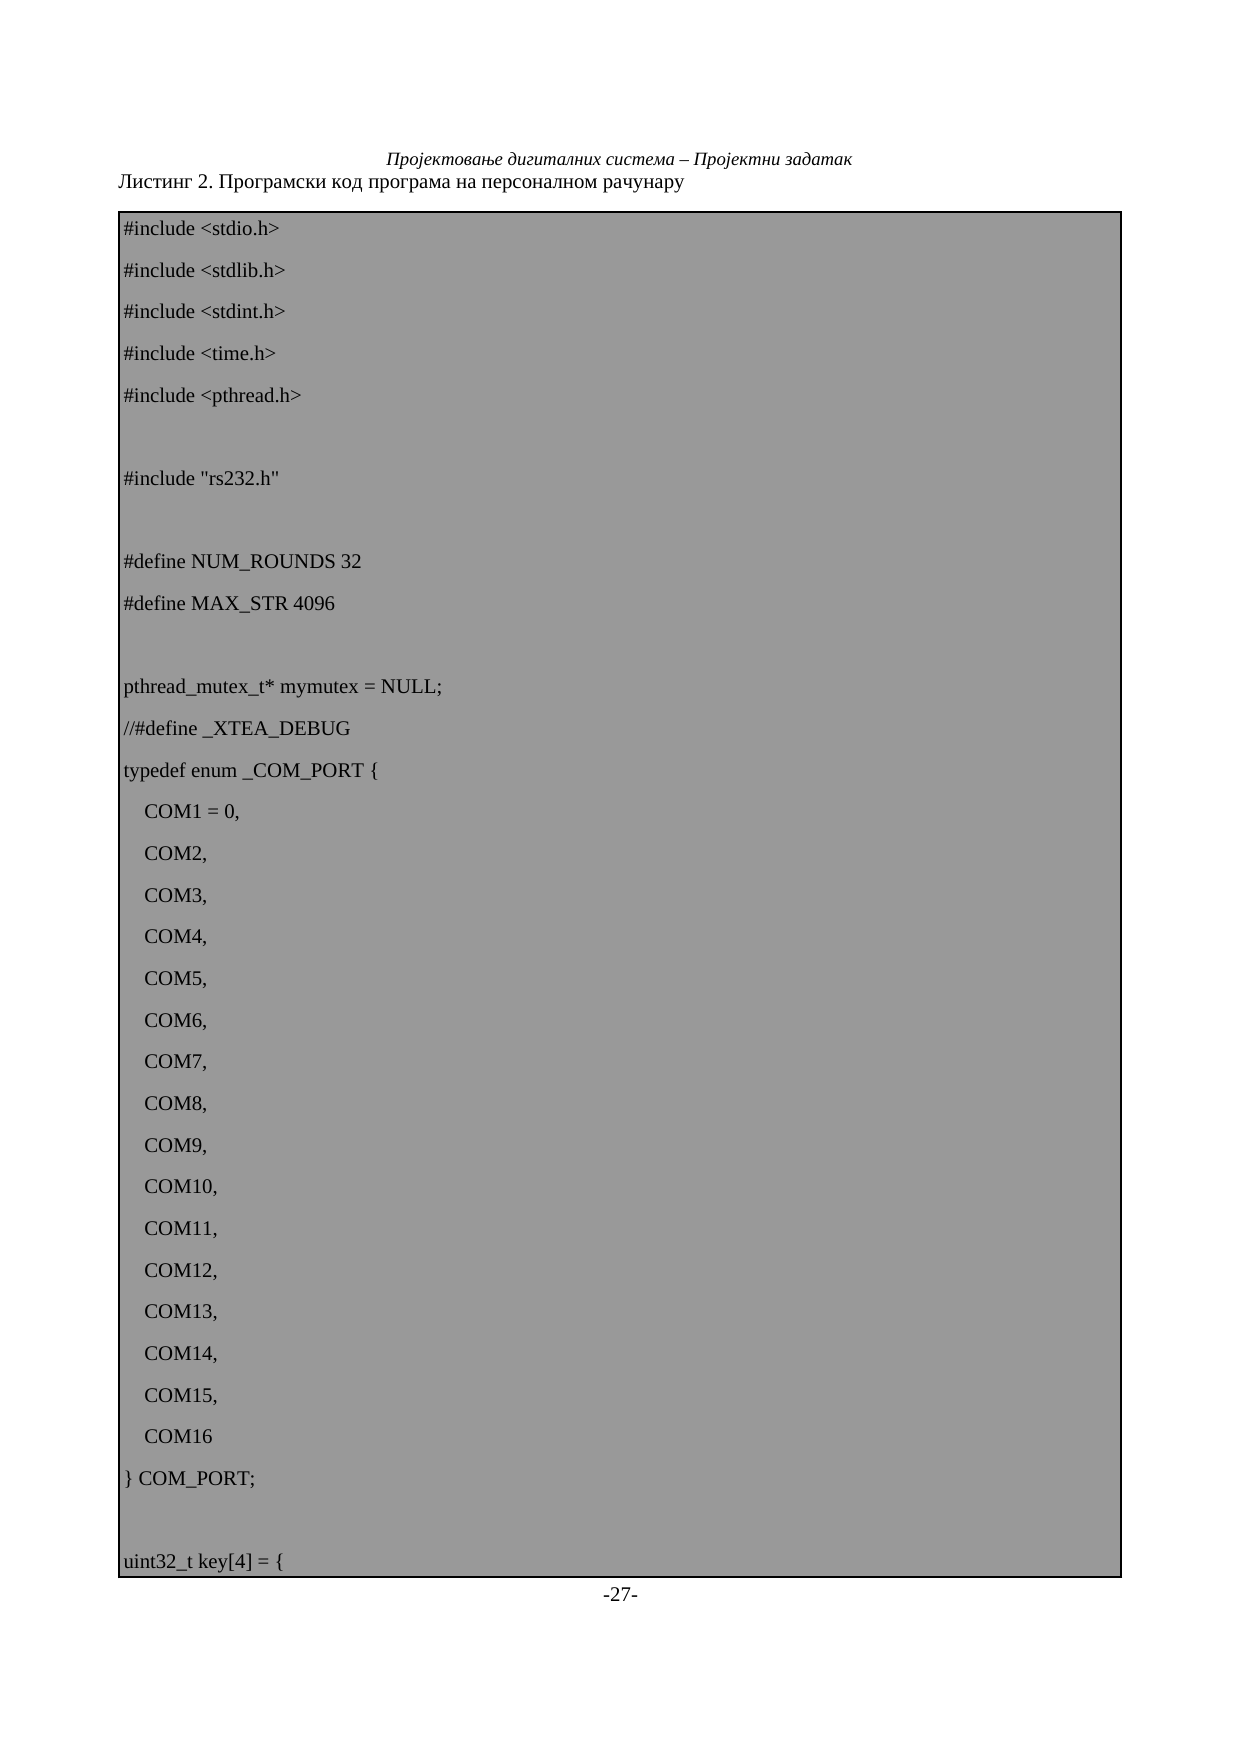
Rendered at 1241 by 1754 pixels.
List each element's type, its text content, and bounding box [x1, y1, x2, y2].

text Листинг 2. Програмски код програма на персоналном рачунару [118, 169, 1122, 193]
text } COM_PORT; [120, 1461, 1120, 1495]
text COM6, [120, 1003, 1120, 1037]
text COM4, [120, 919, 1120, 953]
text COM15, [120, 1378, 1120, 1412]
text #include <stdint.h> [120, 294, 1120, 328]
text //#define _XTEA_DEBUG [120, 711, 1120, 745]
text #include <stdlib.h> [120, 253, 1120, 287]
text #include <stdio.h> [120, 213, 1120, 245]
text #define MAX_STR 4096 [120, 586, 1120, 620]
text #include <time.h> [120, 336, 1120, 370]
text COM14, [120, 1336, 1120, 1370]
text COM3, [120, 878, 1120, 912]
text #define NUM_ROUNDS 32 [120, 544, 1120, 578]
text pthread_mutex_t* mymutex = NULL; [120, 669, 1120, 703]
text COM2, [120, 836, 1120, 870]
text uint32_t key[4] = { [120, 1544, 1120, 1576]
text COM1 = 0, [120, 794, 1120, 828]
text COM5, [120, 961, 1120, 995]
text COM12, [120, 1253, 1120, 1287]
text COM7, [120, 1044, 1120, 1078]
text typedef enum _COM_PORT { [120, 753, 1120, 787]
text COM10, [120, 1169, 1120, 1203]
text #include "rs232.h" [120, 461, 1120, 495]
text COM11, [120, 1211, 1120, 1245]
text #include <pthread.h> [120, 378, 1120, 412]
text COM13, [120, 1294, 1120, 1328]
text COM16 [120, 1419, 1120, 1453]
text COM8, [120, 1086, 1120, 1120]
text COM9, [120, 1128, 1120, 1162]
